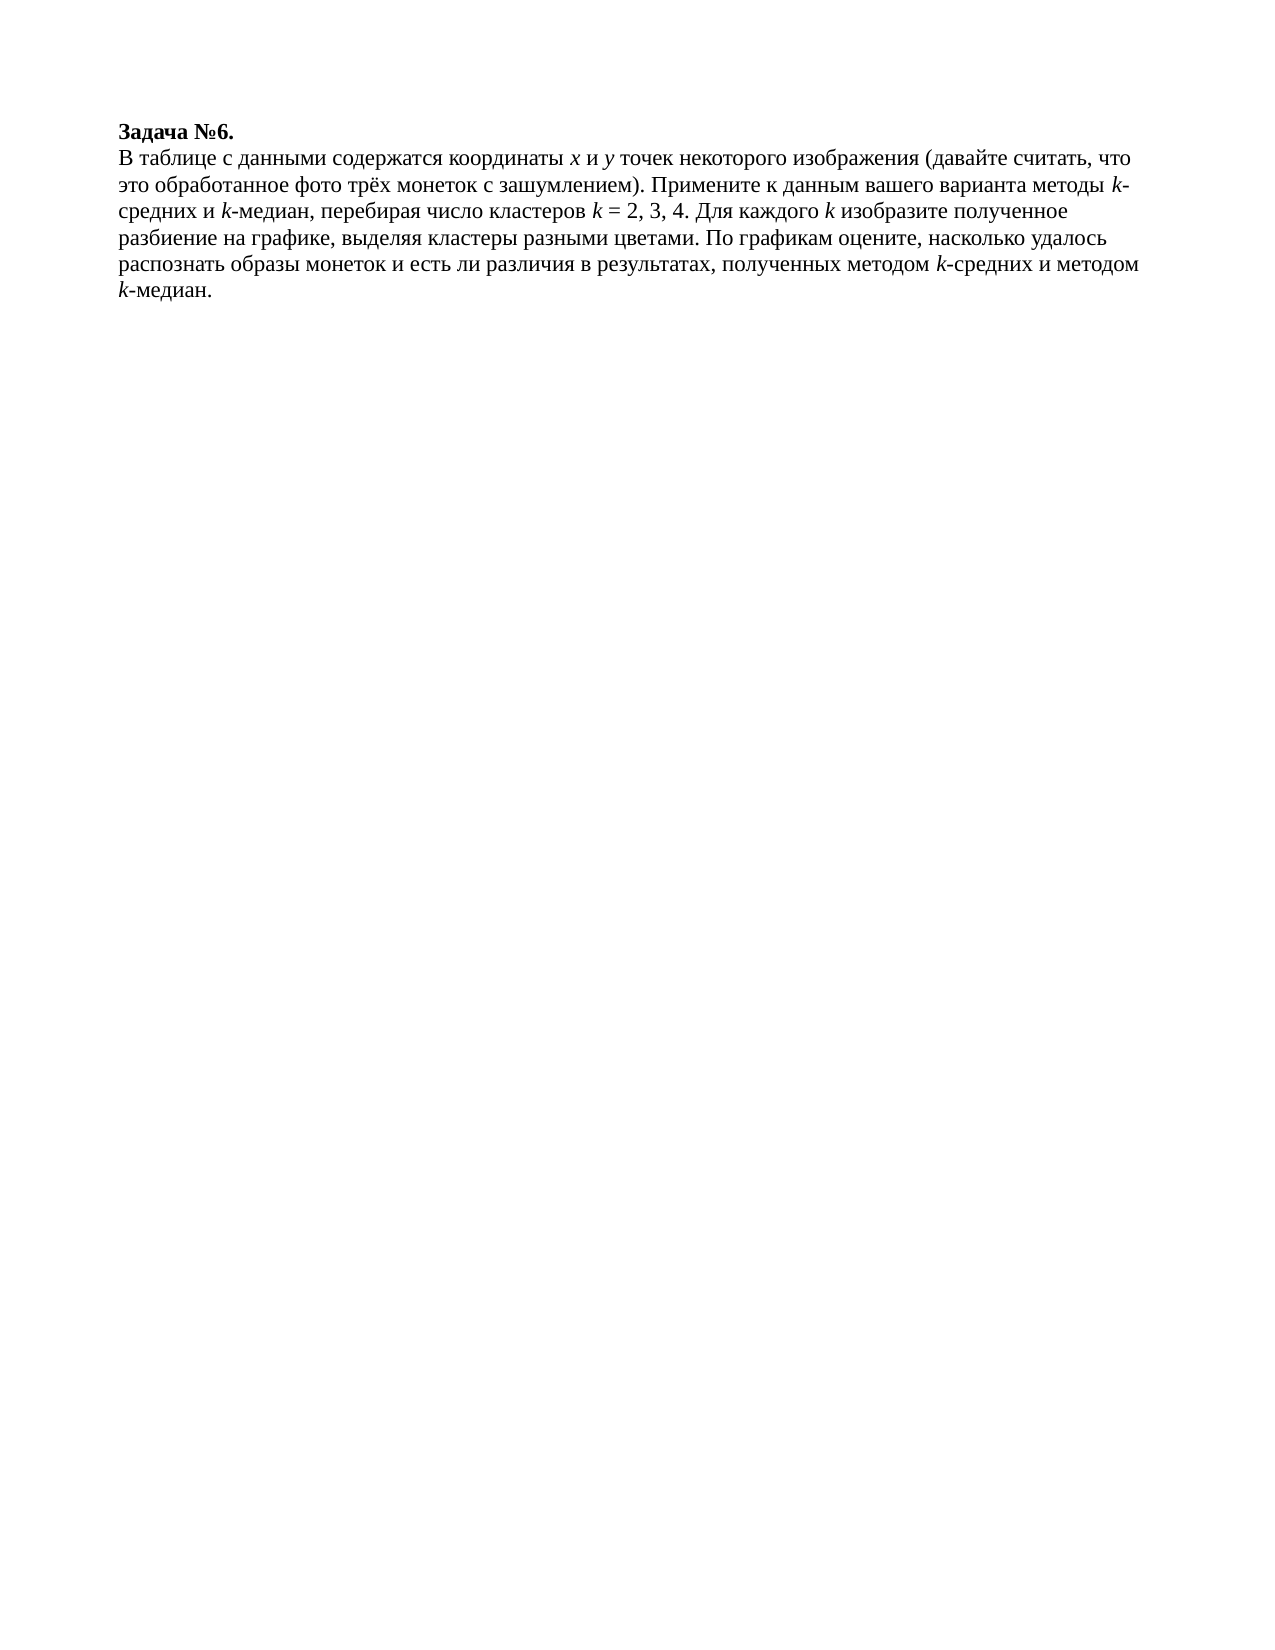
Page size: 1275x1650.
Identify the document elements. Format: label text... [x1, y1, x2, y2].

text В таблице с данными содержатся координаты x и y точек некоторого изображения (давайте считать, что это обработанное фото трёх монеток с зашумлением). Примените к данным вашего варианта методы k-средних и k-медиан, перебирая число кластеров k = 2, 3, 4. Для каждого k изобразите полученное разбиение на графике, выделяя кластеры разными цветами. По графикам оцените, насколько удалось распознать образы монеток и есть ли различия в результатах, полученных методом k-средних и методом k-медиан. [118, 144, 1157, 303]
text Задача №6. [118, 118, 1157, 144]
